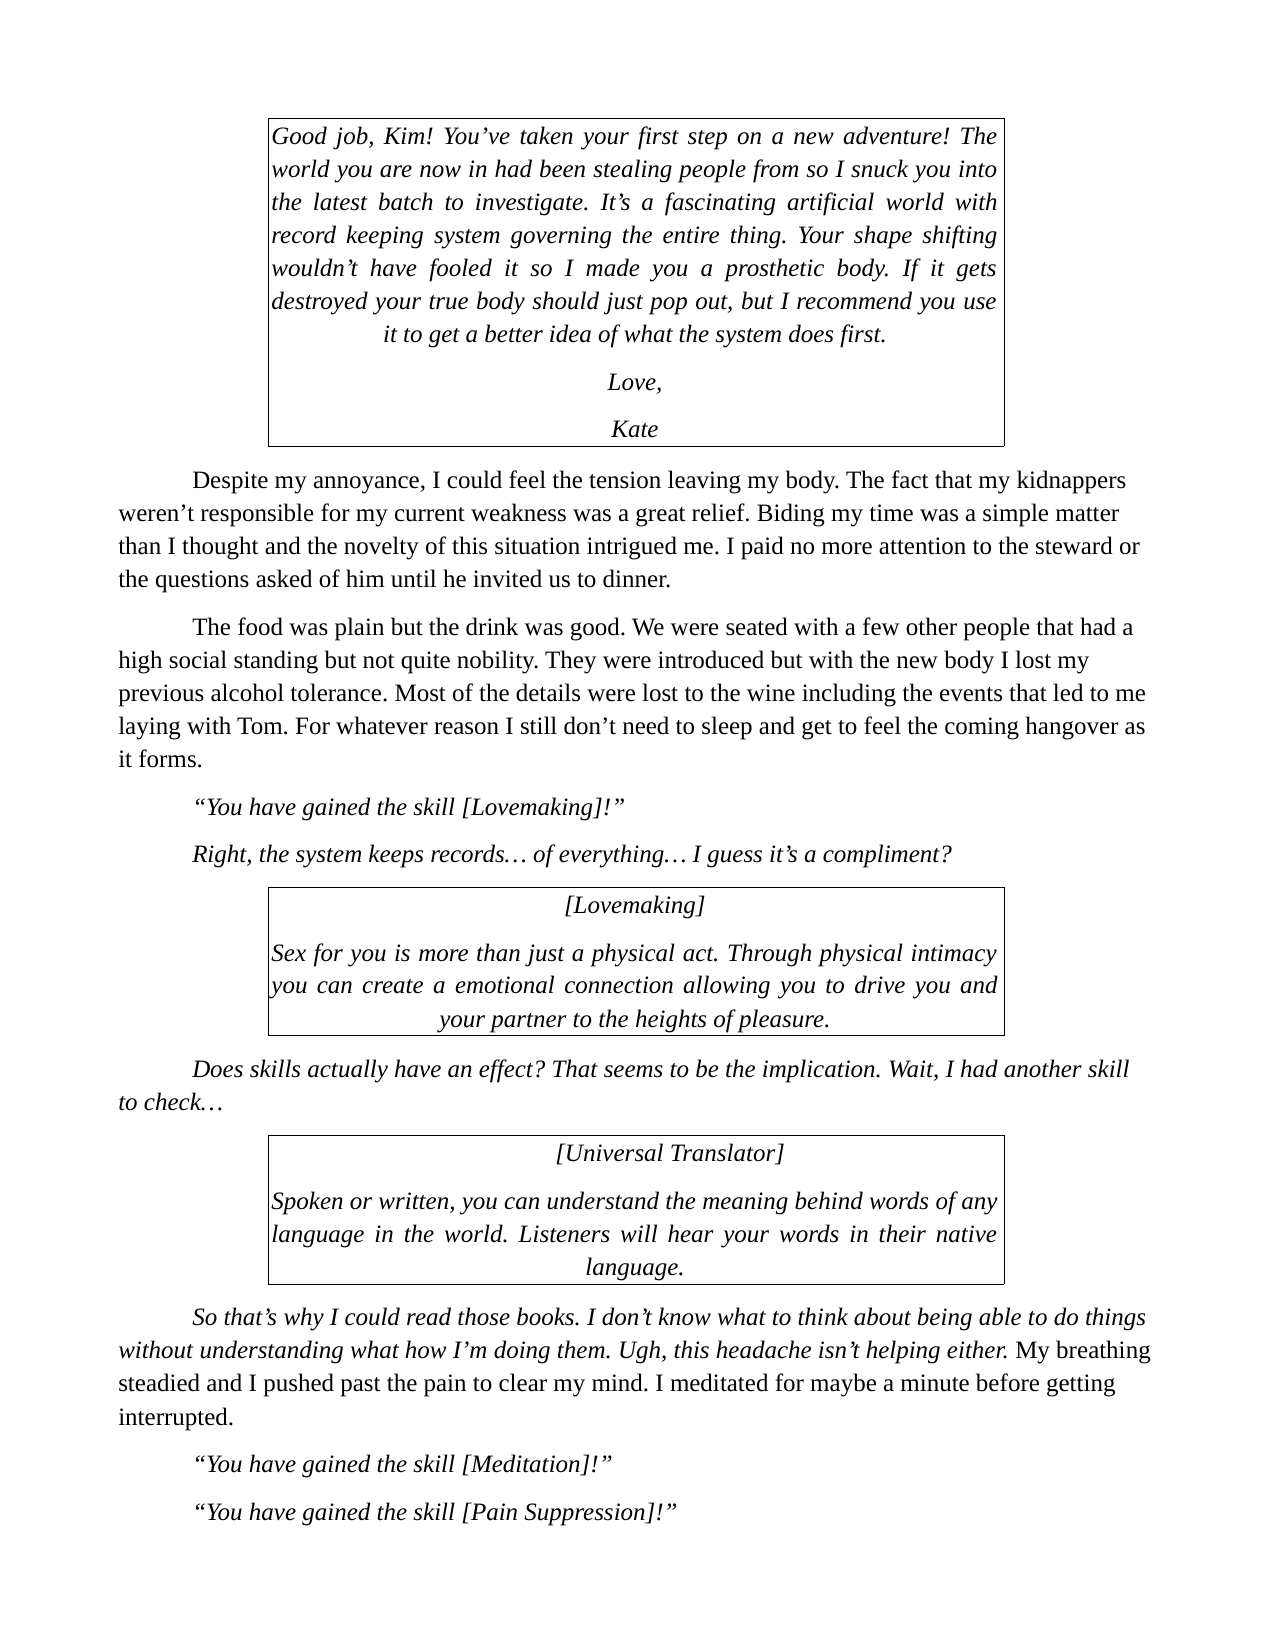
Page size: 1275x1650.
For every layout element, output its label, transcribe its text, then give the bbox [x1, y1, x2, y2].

text So that’s why I could read those books. I don’t know what to think about being able to do things without understanding what how I’m doing them. Ugh, this headache isn’t helping either. My breathing steadied and I pushed past the pain to clear my mind. I meditated for maybe a minute before getting interrupted. [118, 1302, 1157, 1430]
text Does skills actually have an effect? That seems to be the implication. Wait, I had another skill to check… [118, 1054, 1157, 1116]
text Right, the system keeps records… of everything… I guess it’s a compliment? [118, 839, 1157, 868]
text The food was plain but the drink was good. We were seated with a few other people that had a high social standing but not quite nobility. They were introduced but with the new body I lost my previous alcohol tolerance. Most of the details were lost to the wine including the events that led to me laying with Tom. For whatever reason I still don’t need to sleep and get to feel the coming hangover as it forms. [118, 612, 1157, 773]
text Sex for you is more than just a physical act. Through physical intimacy you can create a emotional connection allowing you to drive you and your partner to the heights of pleasure. [269, 934, 1004, 1035]
text Good job, Kim! You’ve taken your first step on a new adventure! The world you are now in had been stealing people from so I snuck you into the latest batch to investigate. It’s a fascinating artificial world with record keeping system governing the entire thing. Your shape shifting wouldn’t have fooled it so I made you a prosthetic body. If it gets destroyed your true body should just pop out, but I recommend you use it to get a better idea of what the system does first. [269, 119, 1004, 348]
text [Lovemaking] [269, 888, 1004, 919]
text “You have gained the skill [Meditation]!” [118, 1449, 1157, 1478]
text [Universal Translator] [269, 1136, 1004, 1167]
text Despite my annoyance, I could feel the tension leaving my body. The fact that my kidnappers weren’t responsible for my current weakness was a great relief. Biding my time was a simple matter than I thought and the novelty of this situation intrigued me. I paid no more attention to the steward or the questions asked of him until he invited us to dinner. [118, 465, 1157, 593]
text Love, [269, 364, 1004, 396]
text Kate [269, 411, 1004, 446]
text “You have gained the skill [Lovemaking]!” [118, 792, 1157, 820]
text Spoken or written, you can understand the meaning behind words of any language in the world. Listeners will hear your words in their native language. [269, 1183, 1004, 1284]
text “You have gained the skill [Pain Suppression]!” [118, 1497, 1157, 1526]
